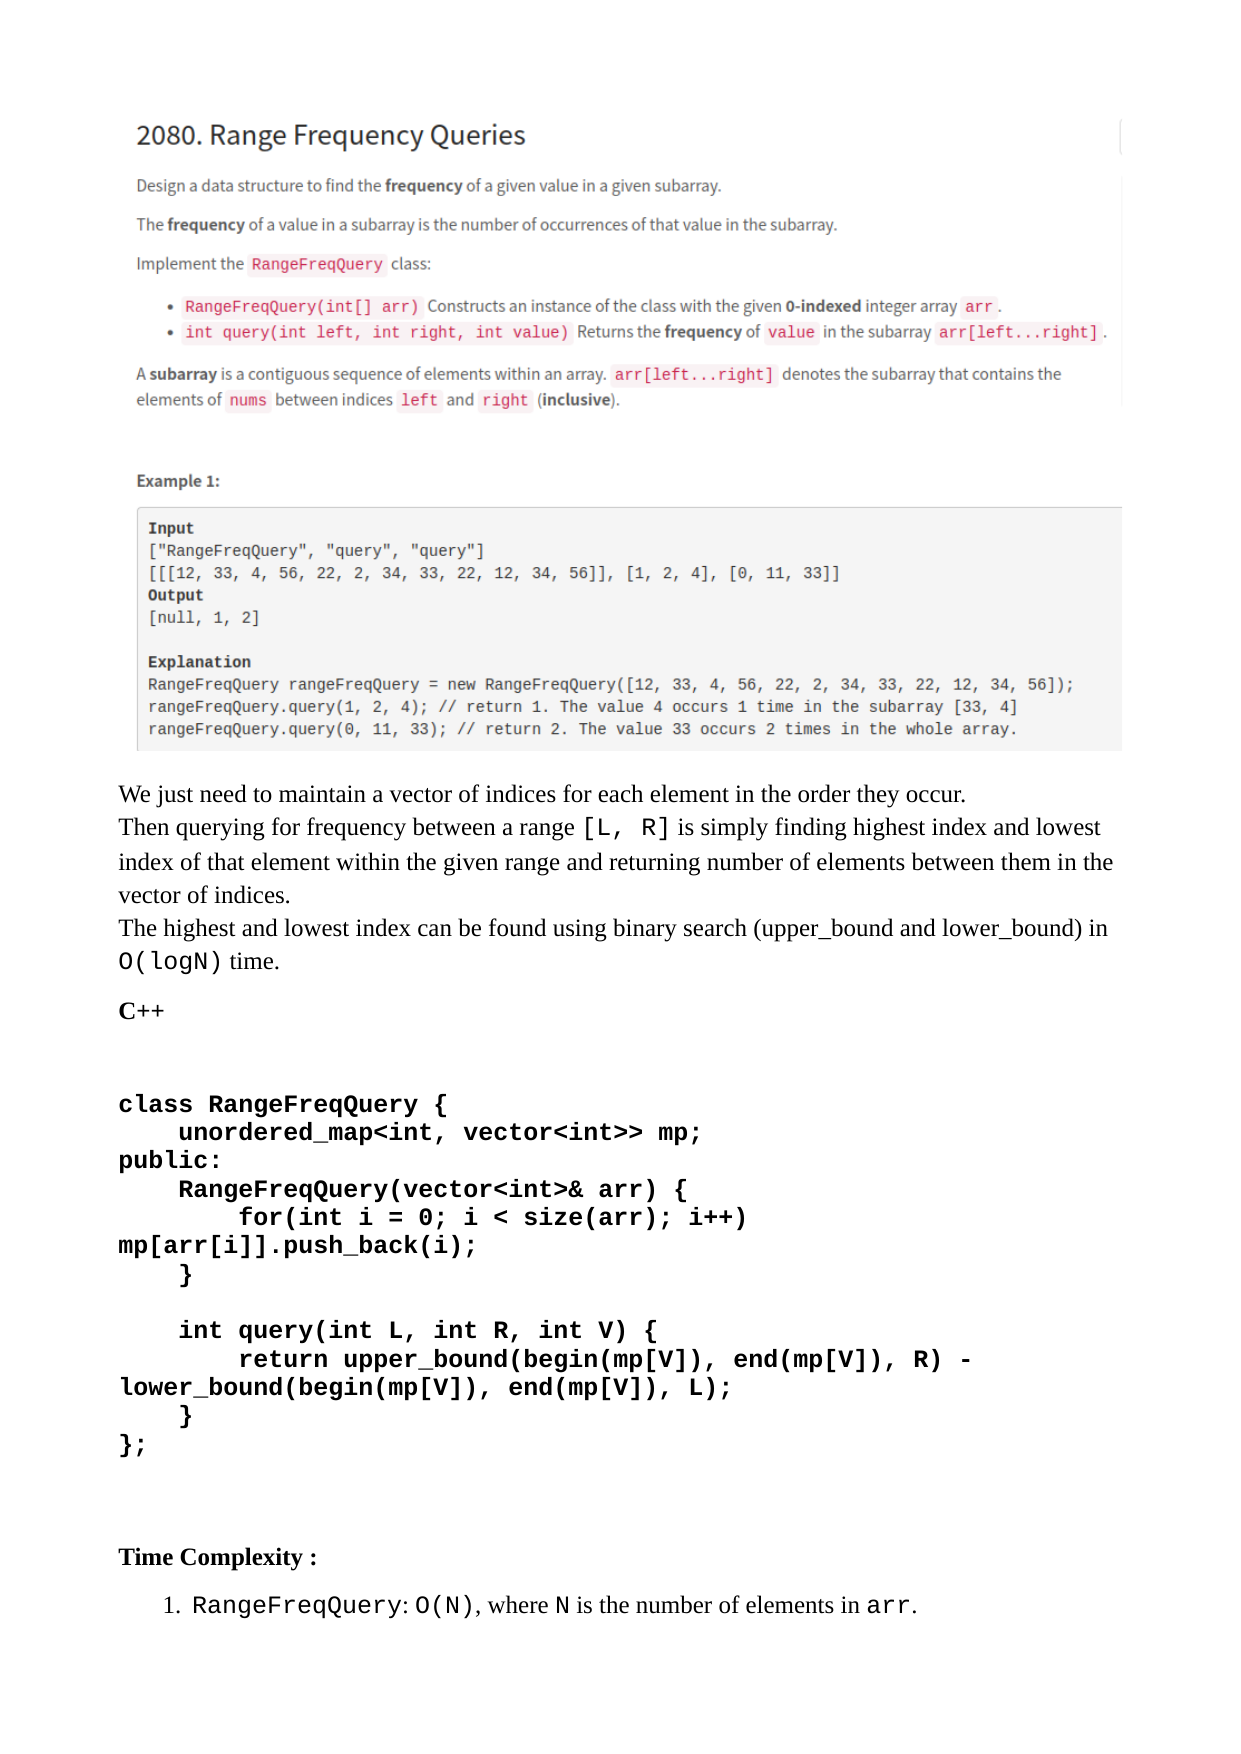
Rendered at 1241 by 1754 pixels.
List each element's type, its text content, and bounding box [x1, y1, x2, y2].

text int query(int L, int R, int V) { [118, 1318, 1122, 1346]
text public: [118, 1148, 1122, 1176]
text RangeFreqQuery(vector<int>& arr) { [118, 1176, 1122, 1205]
text }; [118, 1431, 1122, 1460]
text unordered_map<int, vector<int>> mp; [118, 1120, 1122, 1148]
text return upper_bound(begin(mp[V]), end(mp[V]), R) - lower_bound(begin(mp[V]), end(mp[V]), L); [118, 1346, 1122, 1403]
picture [118, 118, 1123, 751]
text } [118, 1403, 1122, 1431]
list RangeFreqQuery: O(N), where N is the number of elements in arr. [162, 1590, 1122, 1621]
text We just need to maintain a vector of indices for each element in the order they occur. Then querying for frequency between a range [L, R] is simply finding highest index and lowest index of that element within the given range and returning number of elements between them in the vector of indices. The highest and lowest index can be found using binary search (upper_bound and lower_bound) in O(logN) time. [118, 779, 1122, 977]
text class RangeFreqQuery { [118, 1091, 1122, 1120]
text C++ [118, 996, 1122, 1025]
text } [118, 1261, 1122, 1290]
text Time Complexity : [118, 1542, 1122, 1571]
text for(int i = 0; i < size(arr); i++) mp[arr[i]].push_back(i); [118, 1205, 1122, 1261]
